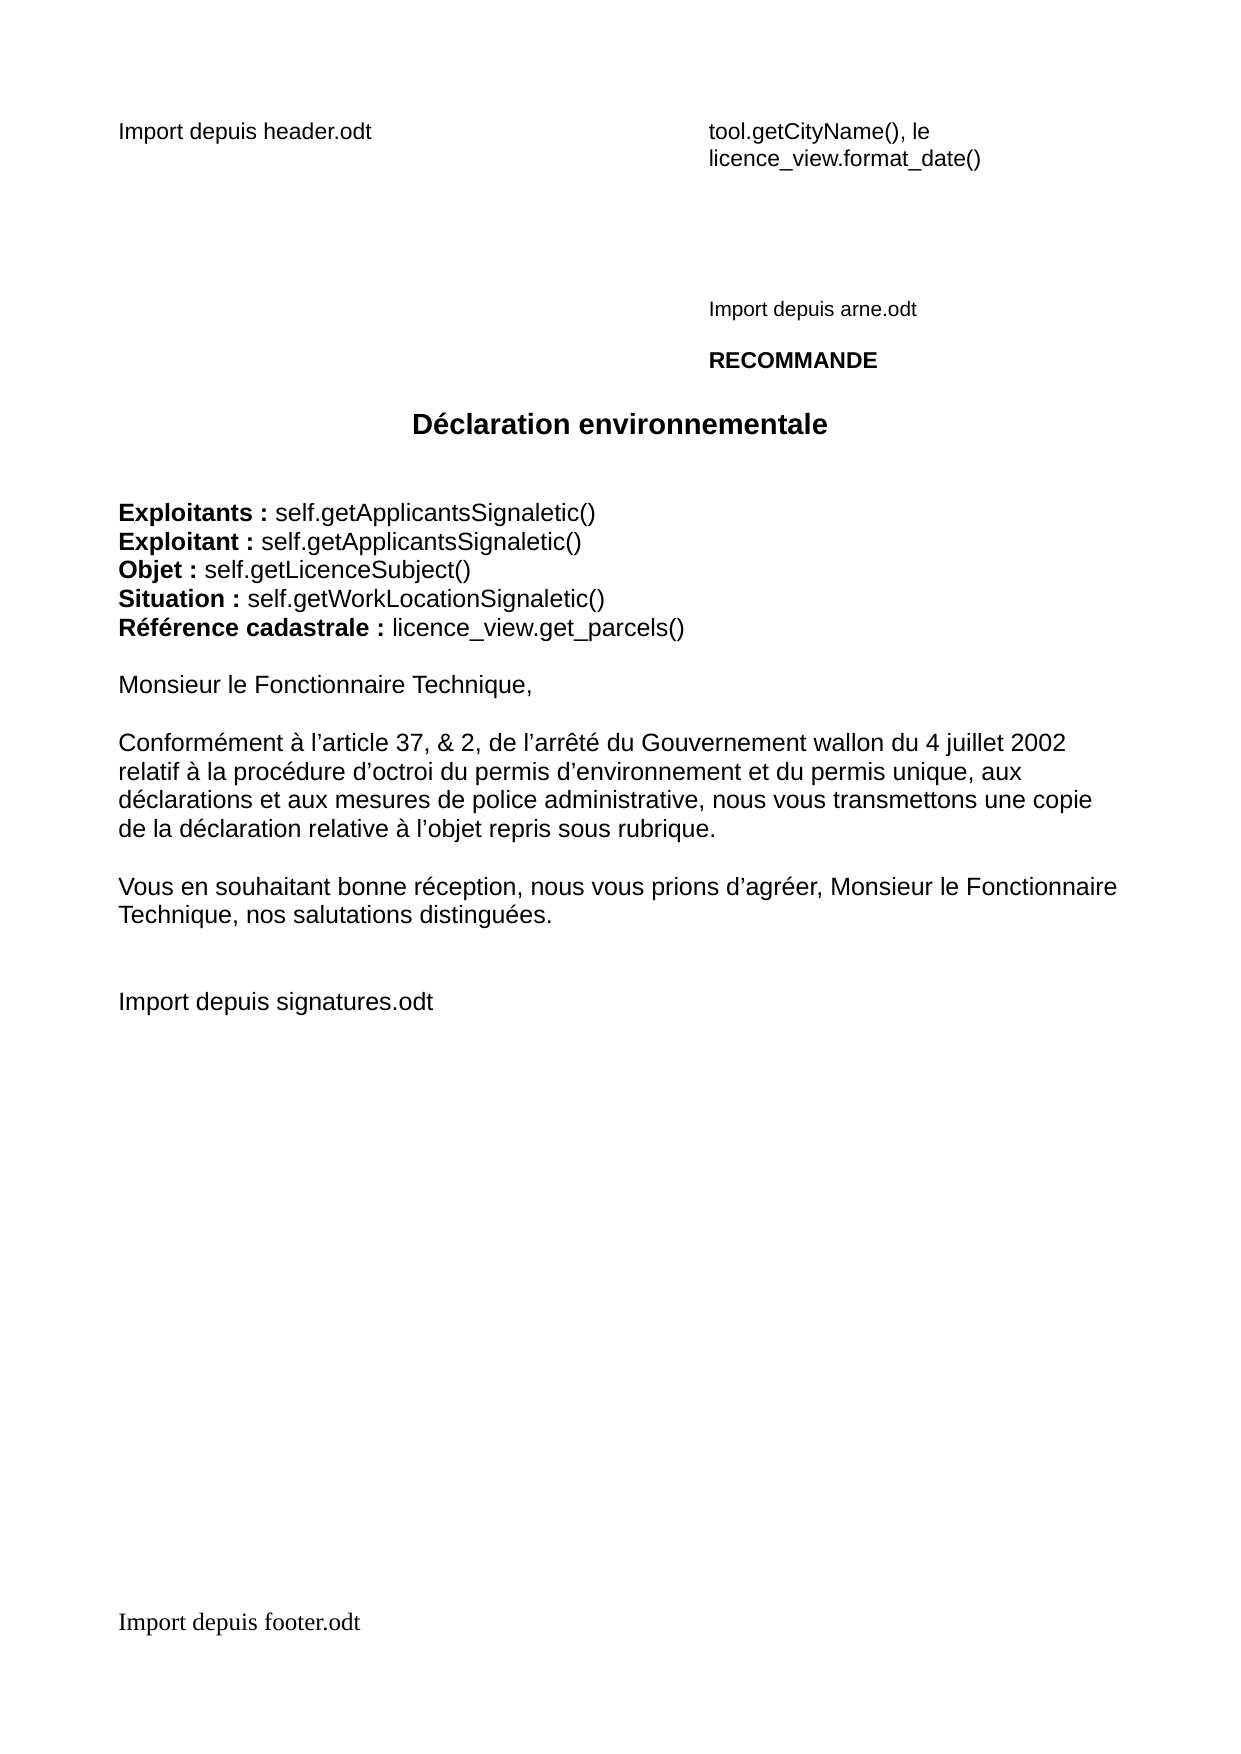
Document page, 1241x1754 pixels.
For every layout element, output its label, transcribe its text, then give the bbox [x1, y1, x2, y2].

text Objet : self.getLicenceSubject() [118, 555, 1122, 584]
text Exploitants : self.getApplicantsSignaletic() [118, 498, 1122, 527]
title Déclaration environnementale [118, 407, 1122, 440]
text Vous en souhaitant bonne réception, nous vous prions d’agréer, Monsieur le Fonctionnaire Technique, nos salutations distinguées. [118, 872, 1122, 929]
table_header tool.getCityName(), le licence_view.format_date() Import depuis arne.odt RECOMMANDE [709, 118, 1123, 373]
text Exploitant : self.getApplicantsSignaletic() [118, 527, 1122, 555]
text Monsieur le Fonctionnaire Technique, [118, 670, 1122, 699]
table_header Import depuis header.odt [118, 118, 708, 373]
text Situation : self.getWorkLocationSignaletic() [118, 584, 1122, 613]
text Import depuis signatures.odt [118, 987, 1122, 1015]
text Conformément à l’article 37, & 2, de l’arrêté du Gouvernement wallon du 4 juillet 2002 relatif à la procédure d’octroi du permis d’environnement et du permis unique, aux déclarations et aux mesures de police administrative, nous vous transmettons une copie de la déclaration relative à l’objet repris sous rubrique. [118, 728, 1122, 843]
text Référence cadastrale : licence_view.get_parcels() [118, 613, 1122, 642]
